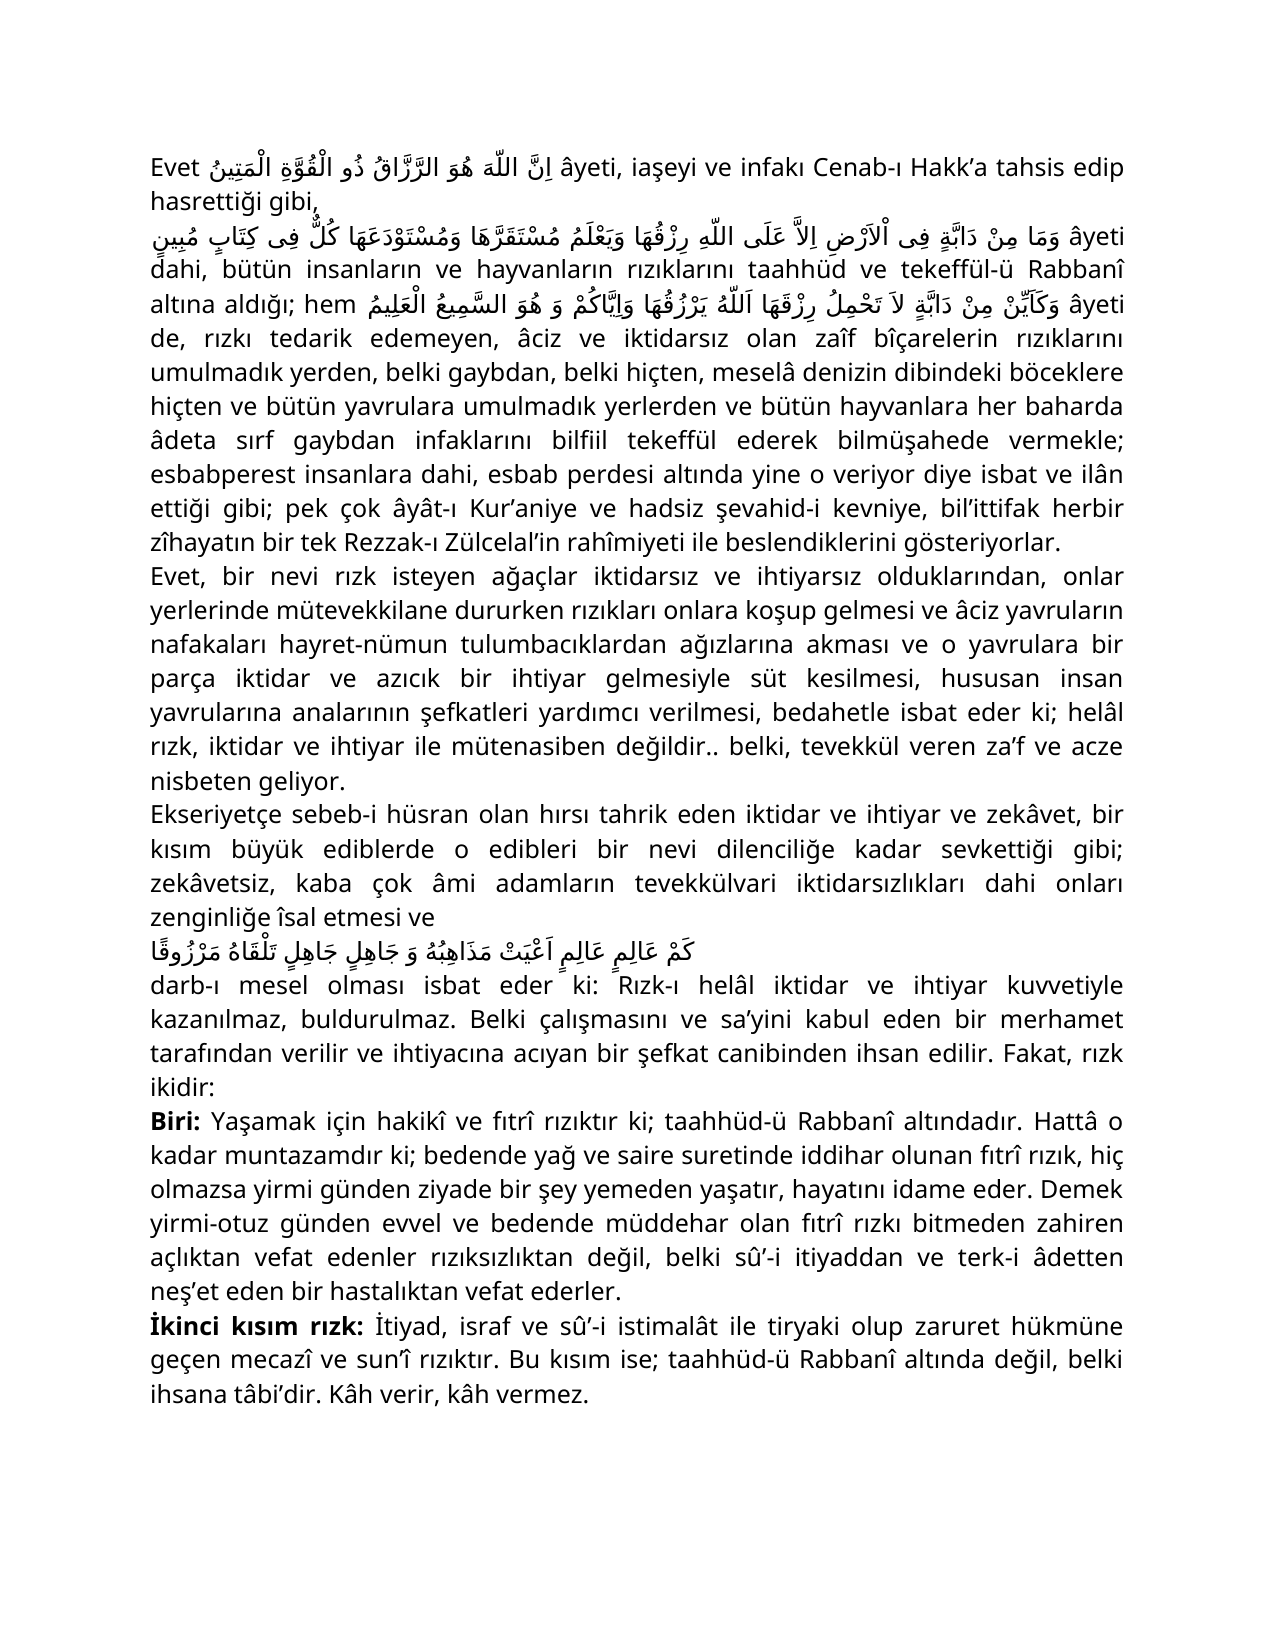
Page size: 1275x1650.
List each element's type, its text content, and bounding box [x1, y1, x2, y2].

text Evet اِنَّ اللّهَ هُوَ الرَّزَّاقُ ذُو الْقُوَّةِ الْمَتِينُ âyeti, iaşeyi ve infakı Cenab-ı Hakk’a tahsis edip hasrettiği gibi, [150, 150, 1125, 218]
text كَمْ عَالِمٍ عَالِمٍ اَعْيَتْ مَذَاهِبُهُ وَ جَاهِلٍ جَاهِلٍ تَلْقَاهُ مَرْزُوقًا [150, 933, 1125, 967]
text وَمَا مِنْ دَابَّةٍ فِى اْلاَرْضِ اِلاَّ عَلَى اللّهِ رِزْقُهَا وَيَعْلَمُ مُسْتَقَرَّهَا وَمُسْتَوْدَعَهَا كُلٌّ فِى كِتَابٍ مُبِينٍ âyeti dahi, bütün insanların ve hayvanların rızıklarını taahhüd ve tekeffül-ü Rabbanî altına aldığı; hem وَكَاَيِّنْ مِنْ دَابَّةٍ لاَ تَحْمِلُ رِزْقَهَا اَللّهُ يَرْزُقُهَا وَاِيَّاكُمْ وَ هُوَ السَّمِيعُ الْعَلِيمُ âyeti de, rızkı tedarik edemeyen, âciz ve iktidarsız olan zaîf bîçarelerin rızıklarını umulmadık yerden, belki gaybdan, belki hiçten, meselâ denizin dibindeki böceklere hiçten ve bütün yavrulara umulmadık yerlerden ve bütün hayvanlara her baharda âdeta sırf gaybdan infaklarını bilfiil tekeffül ederek bilmüşahede vermekle; esbabperest insanlara dahi, esbab perdesi altında yine o veriyor diye isbat ve ilân ettiği gibi; pek çok âyât-ı Kur’aniye ve hadsiz şevahid-i kevniye, bil’ittifak herbir zîhayatın bir tek Rezzak-ı Zülcelal’in rahîmiyeti ile beslendiklerini gösteriyorlar. [150, 218, 1125, 559]
text İkinci kısım rızk: İtiyad, israf ve sû’-i istimalât ile tiryaki olup zaruret hükmüne geçen mecazî ve sun’î rızıktır. Bu kısım ise; taahhüd-ü Rabbanî altında değil, belki ihsana tâbi’dir. Kâh verir, kâh vermez. [150, 1308, 1125, 1410]
text darb-ı mesel olması isbat eder ki: Rızk-ı helâl iktidar ve ihtiyar kuvvetiyle kazanılmaz, buldurulmaz. Belki çalışmasını ve sa’yini kabul eden bir merhamet tarafından verilir ve ihtiyacına acıyan bir şefkat canibinden ihsan edilir. Fakat, rızk ikidir: [150, 967, 1125, 1104]
text Biri: Yaşamak için hakikî ve fıtrî rızıktır ki; taahhüd-ü Rabbanî altındadır. Hattâ o kadar muntazamdır ki; bedende yağ ve saire suretinde iddihar olunan fıtrî rızık, hiç olmazsa yirmi günden ziyade bir şey yemeden yaşatır, hayatını idame eder. Demek yirmi-otuz günden evvel ve bedende müddehar olan fıtrî rızkı bitmeden zahiren açlıktan vefat edenler rızıksızlıktan değil, belki sû’-i itiyaddan ve terk-i âdetten neş’et eden bir hastalıktan vefat ederler. [150, 1104, 1125, 1308]
text Ekseriyetçe sebeb-i hüsran olan hırsı tahrik eden iktidar ve ihtiyar ve zekâvet, bir kısım büyük ediblerde o edibleri bir nevi dilenciliğe kadar sevkettiği gibi; zekâvetsiz, kaba çok âmi adamların tevekkülvari iktidarsızlıkları dahi onları zenginliğe îsal etmesi ve [150, 797, 1125, 933]
text Evet, bir nevi rızk isteyen ağaçlar iktidarsız ve ihtiyarsız olduklarından, onlar yerlerinde mütevekkilane dururken rızıkları onlara koşup gelmesi ve âciz yavruların nafakaları hayret-nümun tulumbacıklardan ağızlarına akması ve o yavrulara bir parça iktidar ve azıcık bir ihtiyar gelmesiyle süt kesilmesi, hususan insan yavrularına analarının şefkatleri yardımcı verilmesi, bedahetle isbat eder ki; helâl rızk, iktidar ve ihtiyar ile mütenasiben değildir.. belki, tevekkül veren za’f ve acze nisbeten geliyor. [150, 559, 1125, 797]
